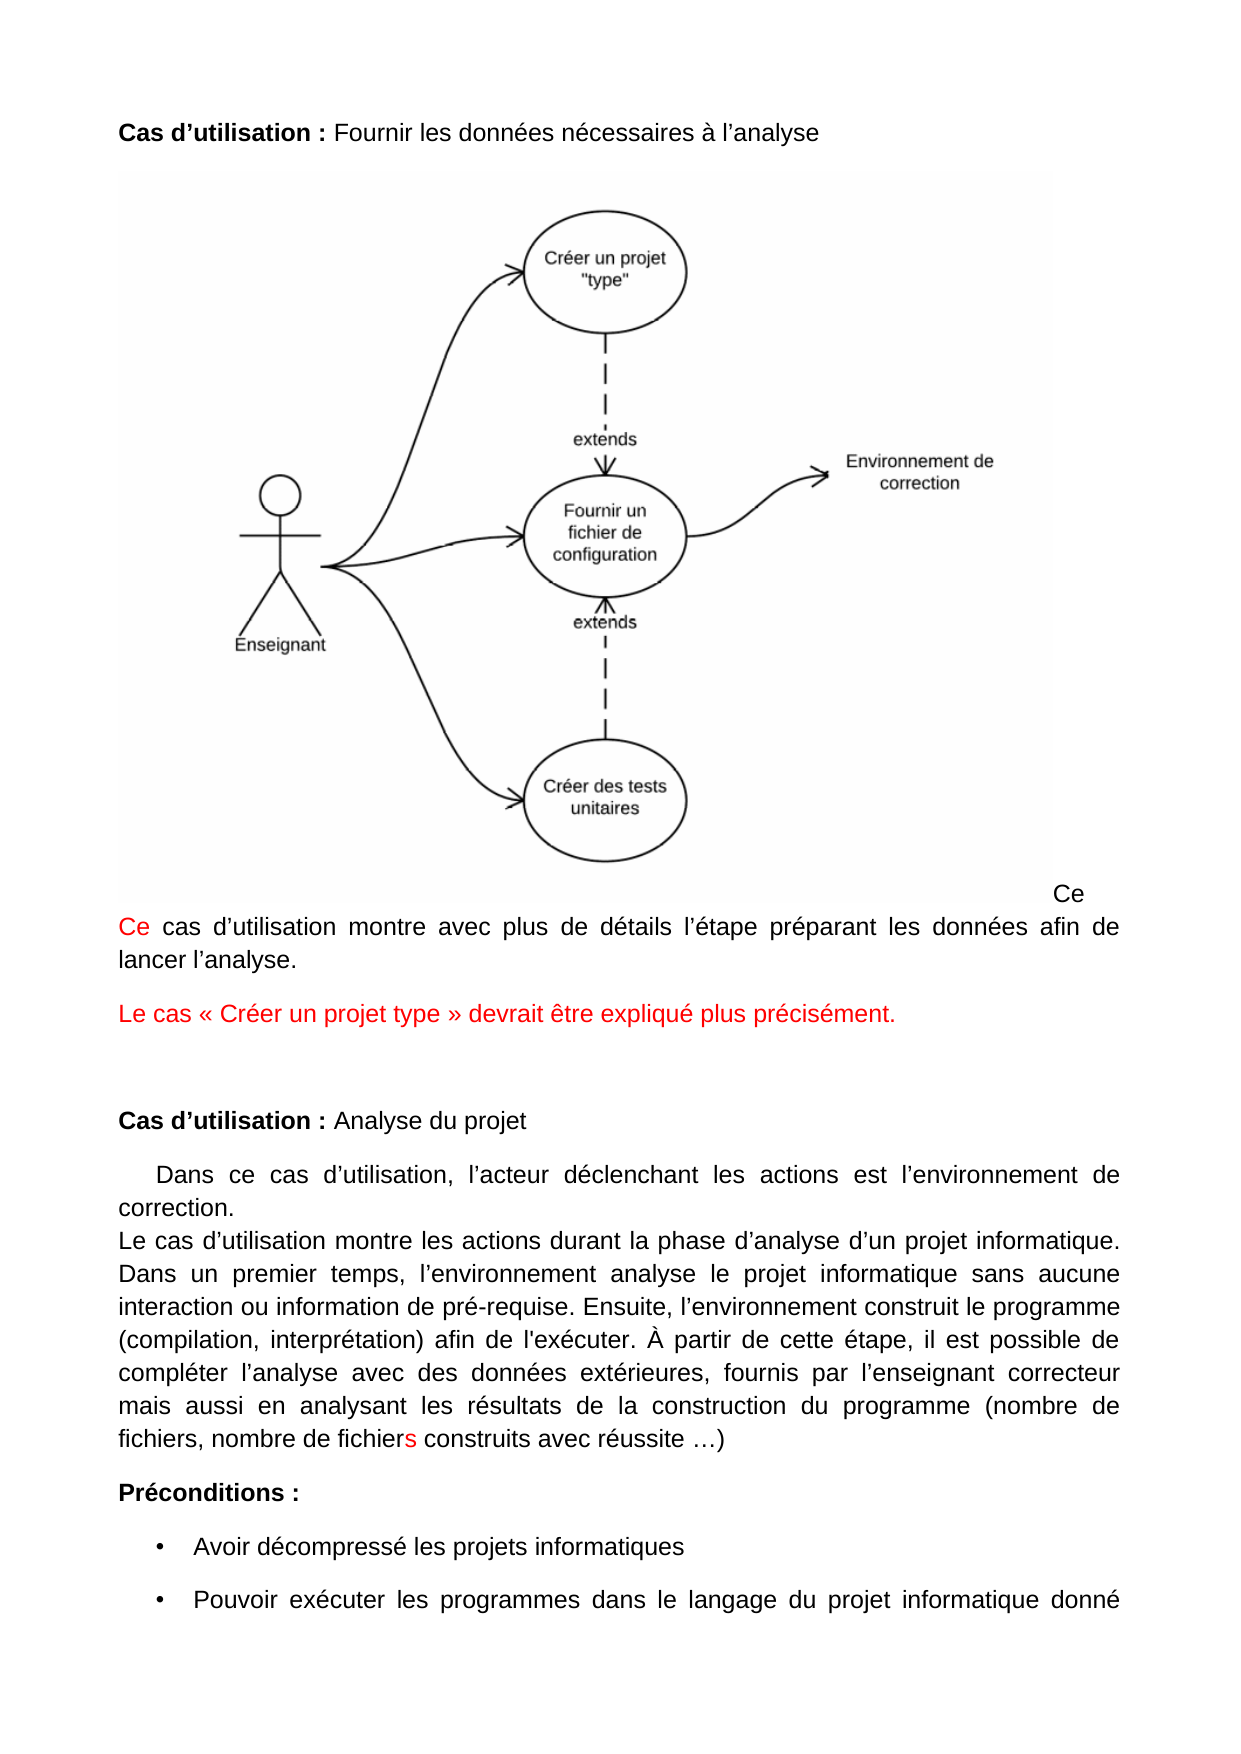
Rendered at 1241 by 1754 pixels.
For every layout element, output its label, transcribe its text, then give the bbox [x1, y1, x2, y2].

text Cas d’utilisation : Analyse du projet [118, 1106, 1122, 1134]
text Dans ce cas d’utilisation, l’acteur déclenchant les actions est l’environnement de correction. Le cas d’utilisation montre les actions durant la phase d’analyse d’un projet informatique. Dans un premier temps, l’environnement analyse le projet informatique sans aucune interaction ou information de pré-requise. Ensuite, l’environnement construit le programme (compilation, interprétation) afin de l'exécuter. À partir de cette étape, il est possible de compléter l’analyse avec des données extérieures, fournis par l’enseignant correcteur mais aussi en analysant les résultats de la construction du programme (nombre de fichiers, nombre de fichiers construits avec réussite …) [118, 1160, 1122, 1453]
text Préconditions : [118, 1478, 1122, 1506]
list Avoir décompressé les projets informatiques [156, 1532, 1122, 1560]
list Pouvoir exécuter les programmes dans le langage du projet informatique donné [156, 1586, 1122, 1614]
text Ce Ce cas d’utilisation montre avec plus de détails l’étape préparant les données afin de lancer l’analyse. [118, 172, 1122, 974]
text Le cas « Créer un projet type » devrait être expliqué plus précisément. [118, 999, 1122, 1028]
text Cas d’utilisation : Fournir les données nécessaires à l’analyse [118, 118, 1122, 147]
